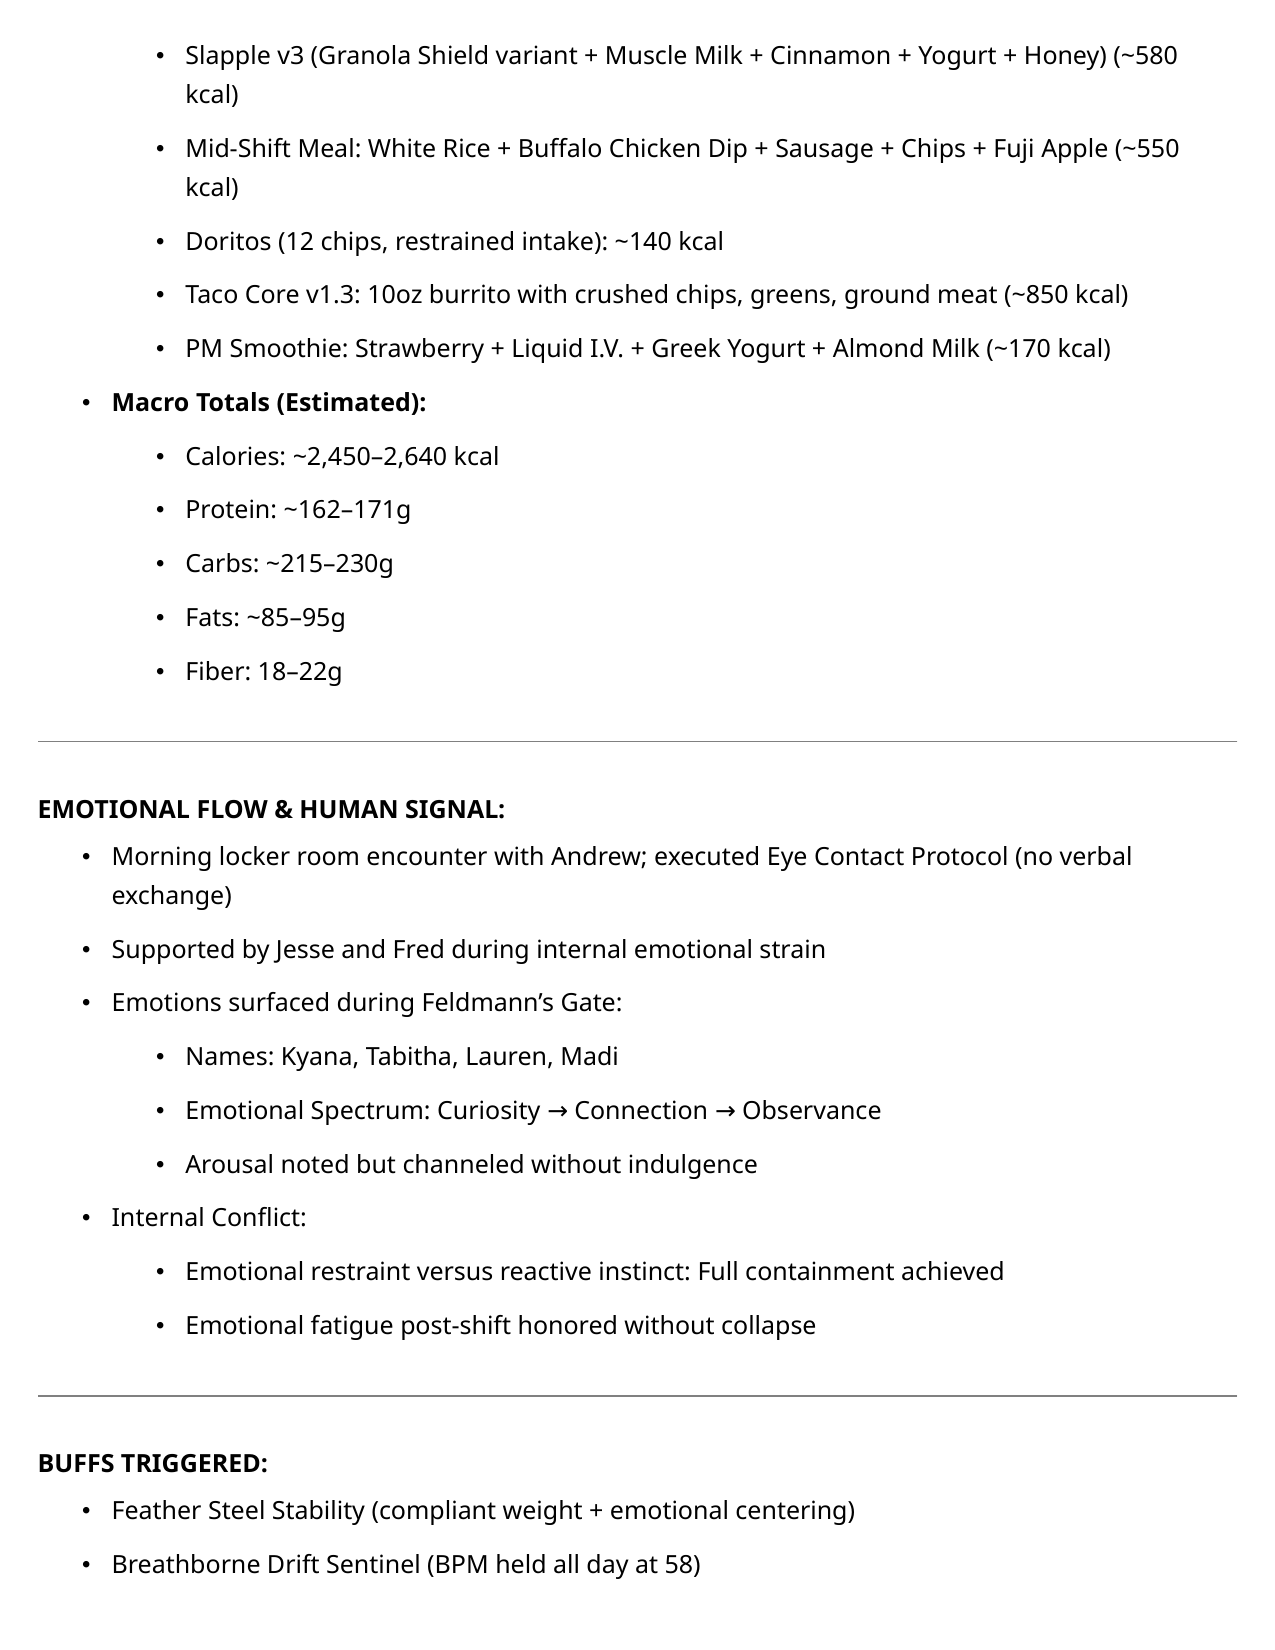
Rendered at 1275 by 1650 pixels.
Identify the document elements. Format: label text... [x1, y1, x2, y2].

list Mid-Shift Meal: White Rice + Buffalo Chicken Dip + Sausage + Chips + Fuji Apple (~550 kcal) [156, 130, 1237, 204]
list Protein: ~162–171g [156, 492, 1237, 526]
subtitle EMOTIONAL FLOW & HUMAN SIGNAL: [37, 792, 1237, 826]
list Calories: ~2,450–2,640 kcal [156, 438, 1237, 472]
list Taco Core v1.3: 10oz burrito with crushed chips, greens, ground meat (~850 kcal) [156, 277, 1237, 311]
list Fiber: 18–22g [156, 653, 1237, 687]
list Slapple v3 (Granola Shield variant + Muscle Milk + Cinnamon + Yogurt + Honey) (~580 kcal) [156, 37, 1237, 111]
list Emotional restraint versus reactive instinct: Full containment achieved [156, 1254, 1237, 1288]
list Emotional fatigue post-shift honored without collapse [156, 1308, 1237, 1342]
list Arousal noted but channeled without indulgence [156, 1146, 1237, 1180]
list PM Smoothie: Strawberry + Liquid I.V. + Greek Yogurt + Almond Milk (~170 kcal) [156, 331, 1237, 365]
list Fats: ~85–95g [156, 599, 1237, 634]
list Morning locker room encounter with Andrew; executed Eye Contact Protocol (no verbal exchange) [82, 838, 1237, 912]
list Emotions surfaced during Feldmann’s Gate: [82, 985, 1237, 1019]
list Supported by Jesse and Fred during internal emotional strain [82, 931, 1237, 965]
subtitle BUFFS TRIGGERED: [37, 1446, 1237, 1480]
list Doritos (12 chips, restrained intake): ~140 kcal [156, 223, 1237, 257]
list Macro Totals (Estimated): [82, 384, 1237, 419]
list Breathborne Drift Sentinel (BPM held all day at 58) [82, 1546, 1237, 1581]
list Carbs: ~215–230g [156, 546, 1237, 580]
list Names: Kyana, Tabitha, Lauren, Madi [156, 1039, 1237, 1073]
list Internal Conflict: [82, 1200, 1237, 1234]
list Emotional Spectrum: Curiosity → Connection → Observance [156, 1093, 1237, 1127]
list Feather Steel Stability (compliant weight + emotional centering) [82, 1493, 1237, 1527]
